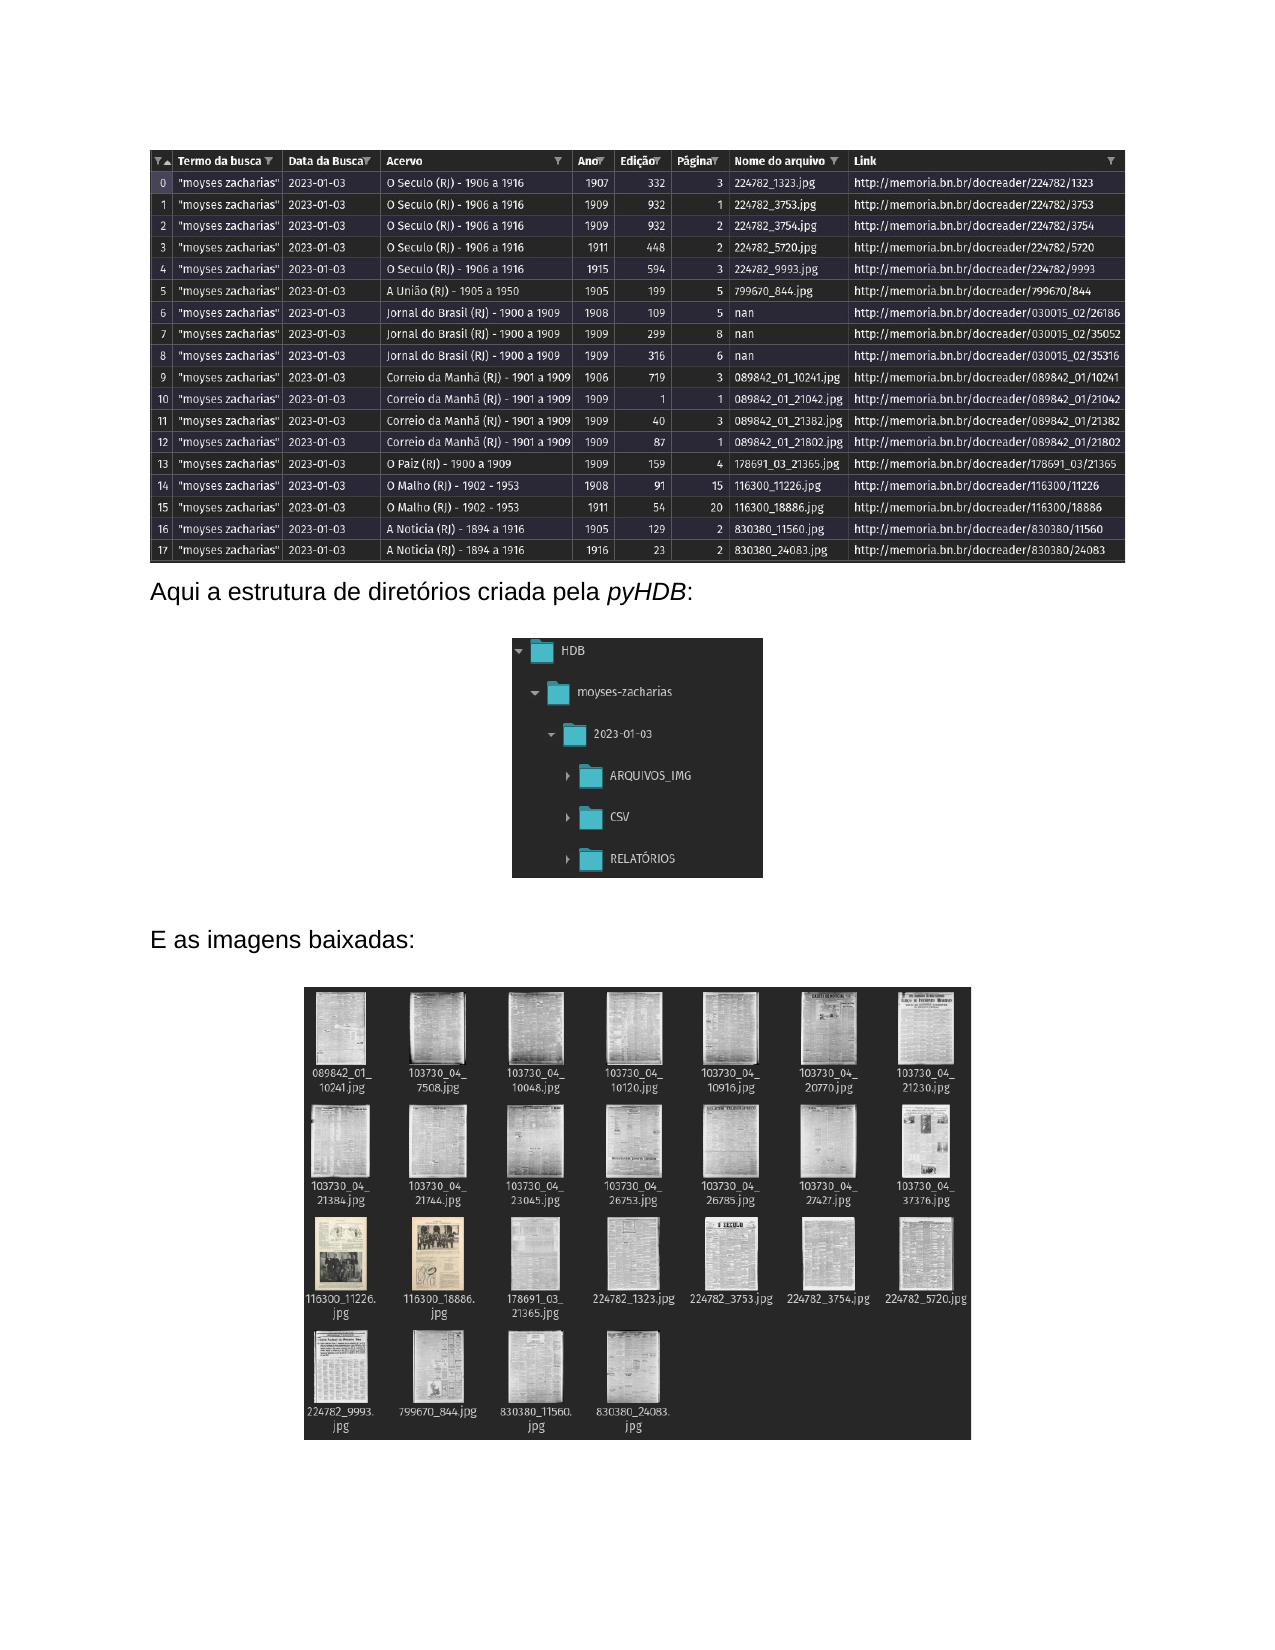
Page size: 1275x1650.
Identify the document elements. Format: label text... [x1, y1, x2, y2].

text Aqui a estrutura de diretórios criada pela pyHDB: [150, 563, 1125, 605]
picture [150, 150, 1125, 563]
picture [512, 638, 763, 878]
picture [304, 987, 972, 1440]
text E as imagens baixadas: [150, 638, 1125, 954]
